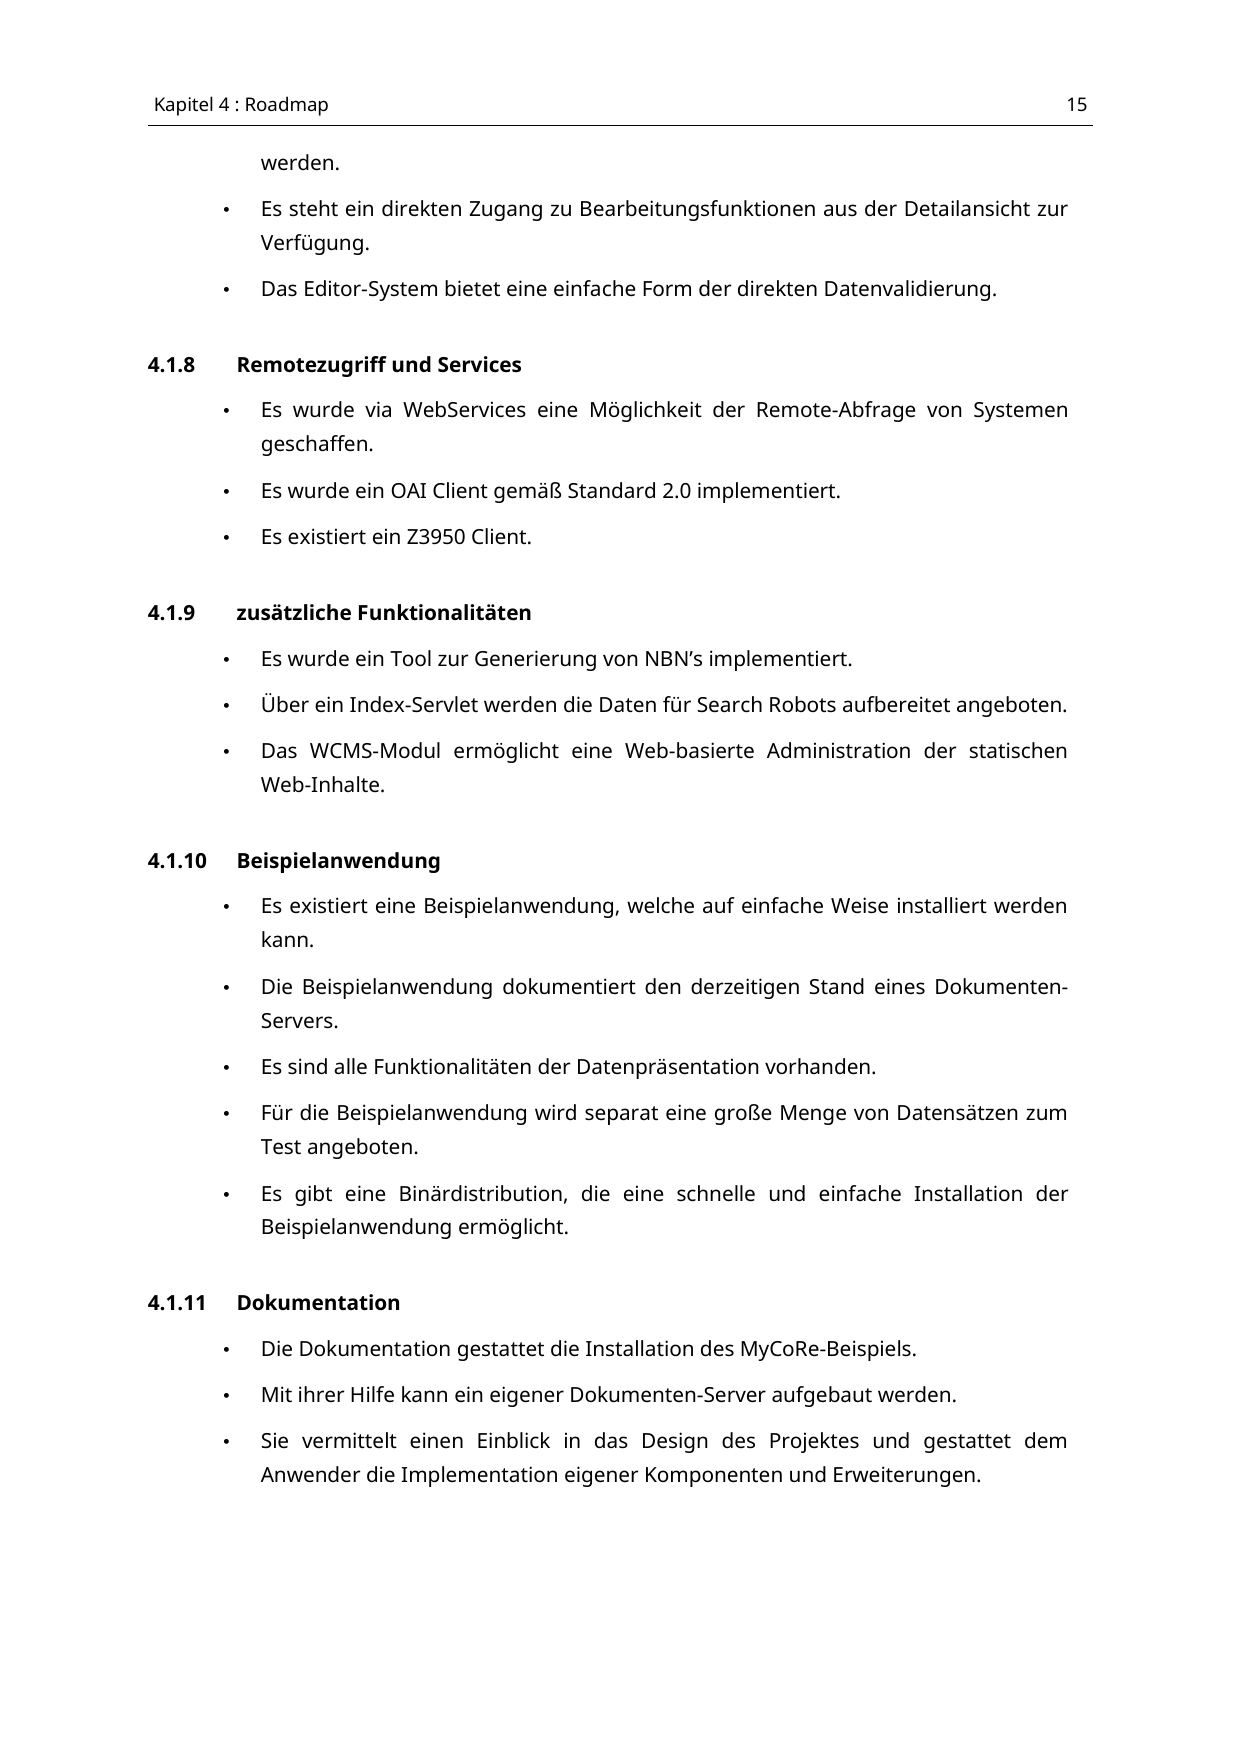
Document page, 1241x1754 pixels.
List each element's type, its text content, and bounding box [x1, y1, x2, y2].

list werden. [185, 148, 1069, 176]
list Es sind alle Funktionalitäten der Datenpräsentation vorhanden. [185, 1052, 1069, 1080]
list Das Editor-System bietet eine einfache Form der direkten Datenvalidierung. [185, 274, 1069, 302]
list Es gibt eine Binärdistribution, die eine schnelle und einfache Installation der Beispielanwendung ermöglicht. [185, 1179, 1069, 1241]
list Mit ihrer Hilfe kann ein eigener Dokumenten-Server aufgebaut werden. [185, 1380, 1069, 1408]
list Die Beispielanwendung dokumentiert den derzeitigen Stand eines Dokumenten-Servers. [185, 972, 1069, 1034]
list Es steht ein direkten Zugang zu Bearbeitungsfunktionen aus der Detailansicht zur Verfügung. [185, 194, 1069, 256]
list Das WCMS-Modul ermöglicht eine Web-basierte Administration der statischen Web-Inhalte. [185, 736, 1069, 798]
subtitle Beispielanwendung [148, 846, 1092, 874]
list Für die Beispielanwendung wird separat eine große Menge von Datensätzen zum Test angeboten. [185, 1098, 1069, 1161]
list Es wurde ein Tool zur Generierung von NBN’s implementiert. [185, 644, 1069, 672]
list Die Dokumentation gestattet die Installation des MyCoRe-Beispiels. [185, 1334, 1069, 1362]
list Sie vermittelt einen Einblick in das Design des Projektes und gestattet dem Anwender die Implementation eigener Komponenten und Erweiterungen. [185, 1427, 1069, 1489]
list Es wurde via WebServices eine Möglichkeit der Remote-Abfrage von Systemen geschaffen. [185, 396, 1069, 458]
subtitle zusätzliche Funktionalitäten [148, 598, 1092, 626]
list Es existiert eine Beispielanwendung, welche auf einfache Weise installiert werden kann. [185, 892, 1069, 954]
subtitle Dokumentation [148, 1288, 1092, 1317]
list Über ein Index-Servlet werden die Daten für Search Robots aufbereitet angeboten. [185, 690, 1069, 718]
subtitle Remotezugriff und Services [148, 350, 1092, 378]
list Es wurde ein OAI Client gemäß Standard 2.0 implementiert. [185, 476, 1069, 504]
list Es existiert ein Z3950 Client. [185, 522, 1069, 550]
